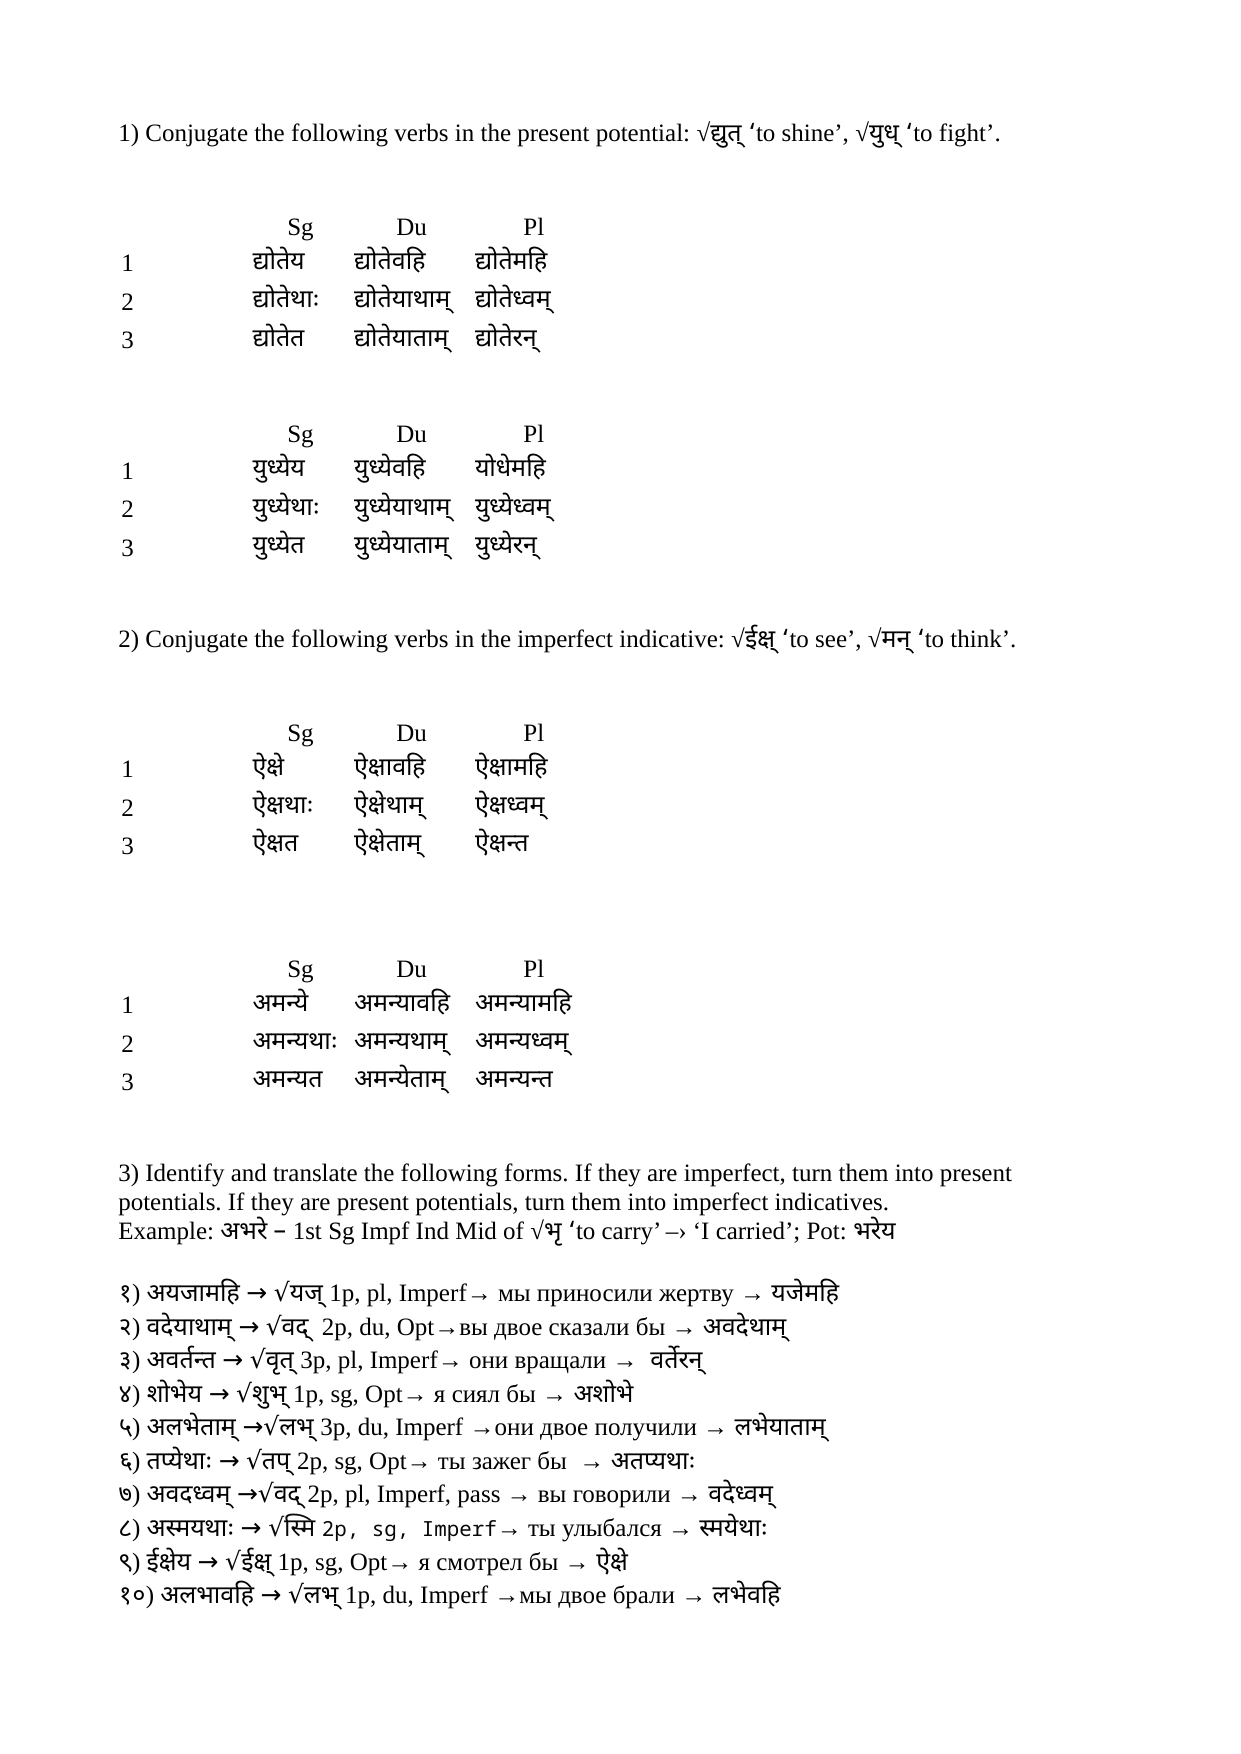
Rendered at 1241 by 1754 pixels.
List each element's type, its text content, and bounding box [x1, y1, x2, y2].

table_cell युध्येय [249, 451, 351, 489]
table_cell 1 [118, 986, 249, 1024]
table_header [118, 951, 249, 986]
table_cell अमन्ये [249, 986, 351, 1024]
table_cell 1 [118, 244, 249, 282]
table_cell द्योतेयाथाम् [351, 282, 472, 321]
table_cell ऐक्षध्वम् [472, 788, 595, 826]
table_cell द्योतेवहि [351, 244, 472, 282]
table_cell द्योतेय [249, 244, 351, 282]
table_cell अमन्यामहि [472, 986, 595, 1024]
table_header Du [351, 951, 472, 986]
table_cell 3 [118, 321, 249, 359]
table_cell ऐक्षे [249, 750, 351, 788]
table_header Du [351, 209, 472, 244]
table_cell अमन्यध्वम् [472, 1024, 595, 1063]
table_header Sg [249, 417, 351, 451]
table_header Du [351, 417, 472, 451]
text ८) अस्मयथाः → √स्मि 2p, sg, Imperf→ ты улыбался → स्मयेथाः [118, 1513, 1122, 1547]
table_cell युध्येवहि [351, 451, 472, 489]
table_cell अमन्यावहि [351, 986, 472, 1024]
table_cell द्योतेमहि [472, 244, 595, 282]
table_cell ऐक्षत [249, 826, 351, 865]
table_cell 1 [118, 750, 249, 788]
table_cell 2 [118, 1024, 249, 1063]
text २) वदेयाथाम् → √वद् 2p, du, Opt→вы двое сказали бы → अवदेथाम् [118, 1312, 1122, 1345]
table_cell 2 [118, 282, 249, 321]
table_cell अमन्यथाम् [351, 1024, 472, 1063]
table_cell अमन्यथाः [249, 1024, 351, 1063]
text ६) तप्येथाः → √तप् 2p, sg, Opt→ ты зажег бы → अतप्यथाः [118, 1446, 1122, 1479]
table_cell युध्येयाथाम् [351, 490, 472, 528]
text 1) Conjugate the following verbs in the present potential: √द्युत् ‘to shine’, √युध् ‘to fight’. [118, 118, 1122, 152]
table_cell युध्येत [249, 528, 351, 566]
table_cell ऐक्षेताम् [351, 826, 472, 865]
table_cell अमन्येताम् [351, 1063, 472, 1101]
table_header Sg [249, 209, 351, 244]
text ५) अलभेताम् →√लभ् 3p, du, Imperf →они двое получили → लभेयाताम् [118, 1412, 1122, 1446]
table_cell 2 [118, 490, 249, 528]
table_cell 3 [118, 1063, 249, 1101]
text ७) अवदध्वम् →√वद् 2p, pl, Imperf, pass → вы говорили → वदेध्वम् [118, 1479, 1122, 1513]
table_cell युध्येथाः [249, 490, 351, 528]
table_header Pl [472, 417, 595, 451]
table_cell 1 [118, 451, 249, 489]
text १) अयजामहि → √यज् 1p, pl, Imperf→ мы приносили жертву → यजेमहि [118, 1278, 1122, 1312]
table_cell ऐक्षामहि [472, 750, 595, 788]
table_cell द्योतेत [249, 321, 351, 359]
text 2) Conjugate the following verbs in the imperfect indicative: √ईक्ष् ‘to see’, √मन् ‘to think’. [118, 624, 1122, 657]
text ९) ईक्षेय → √ईक्ष् 1p, sg, Opt→ я смотрел бы → ऐक्षे [118, 1547, 1122, 1580]
table_cell ऐक्षथाः [249, 788, 351, 826]
table_header Pl [472, 209, 595, 244]
text Example: अभरे – 1st Sg Impf Ind Mid of √भृ ‘to carry’ –› ‘I carried’; Pot: भरेय [118, 1216, 1122, 1249]
table_cell 3 [118, 528, 249, 566]
table_header Sg [249, 715, 351, 749]
text 3) Identify and translate the following forms. If they are imperfect, turn them into present [118, 1158, 1122, 1187]
table_cell द्योतेयाताम् [351, 321, 472, 359]
table_cell योधेमहि [472, 451, 595, 489]
table_cell युध्येध्वम् [472, 490, 595, 528]
text ३) अवर्तन्त → √वृत् 3p, pl, Imperf→ они вращали → वर्तेरन् [118, 1345, 1122, 1379]
table_cell द्योतेरन् [472, 321, 595, 359]
table_cell युध्येरन् [472, 528, 595, 566]
table_header [118, 715, 249, 749]
table_cell ऐक्षावहि [351, 750, 472, 788]
table_header Pl [472, 715, 595, 749]
table_cell द्योतेथाः [249, 282, 351, 321]
table_header Du [351, 715, 472, 749]
table_cell 2 [118, 788, 249, 826]
table_cell अमन्यन्त [472, 1063, 595, 1101]
table_cell ऐक्षेथाम् [351, 788, 472, 826]
text ४) शोभेय → √शुभ् 1p, sg, Opt→ я сиял бы → अशोभे [118, 1379, 1122, 1412]
table_cell युध्येयाताम् [351, 528, 472, 566]
table_cell ऐक्षन्त [472, 826, 595, 865]
table_header Pl [472, 951, 595, 986]
table_cell अमन्यत [249, 1063, 351, 1101]
table_cell द्योतेध्वम् [472, 282, 595, 321]
text ­potentials. If they are present potentials, turn them into imperfect indicatives. [118, 1187, 1122, 1216]
table_header Sg [249, 951, 351, 986]
text १०) अलभावहि → √लभ् 1p, du, Imperf →мы двое брали → लभेवहि [118, 1580, 1122, 1614]
table_cell 3 [118, 826, 249, 865]
table_header [118, 417, 249, 451]
table_header [118, 209, 249, 244]
